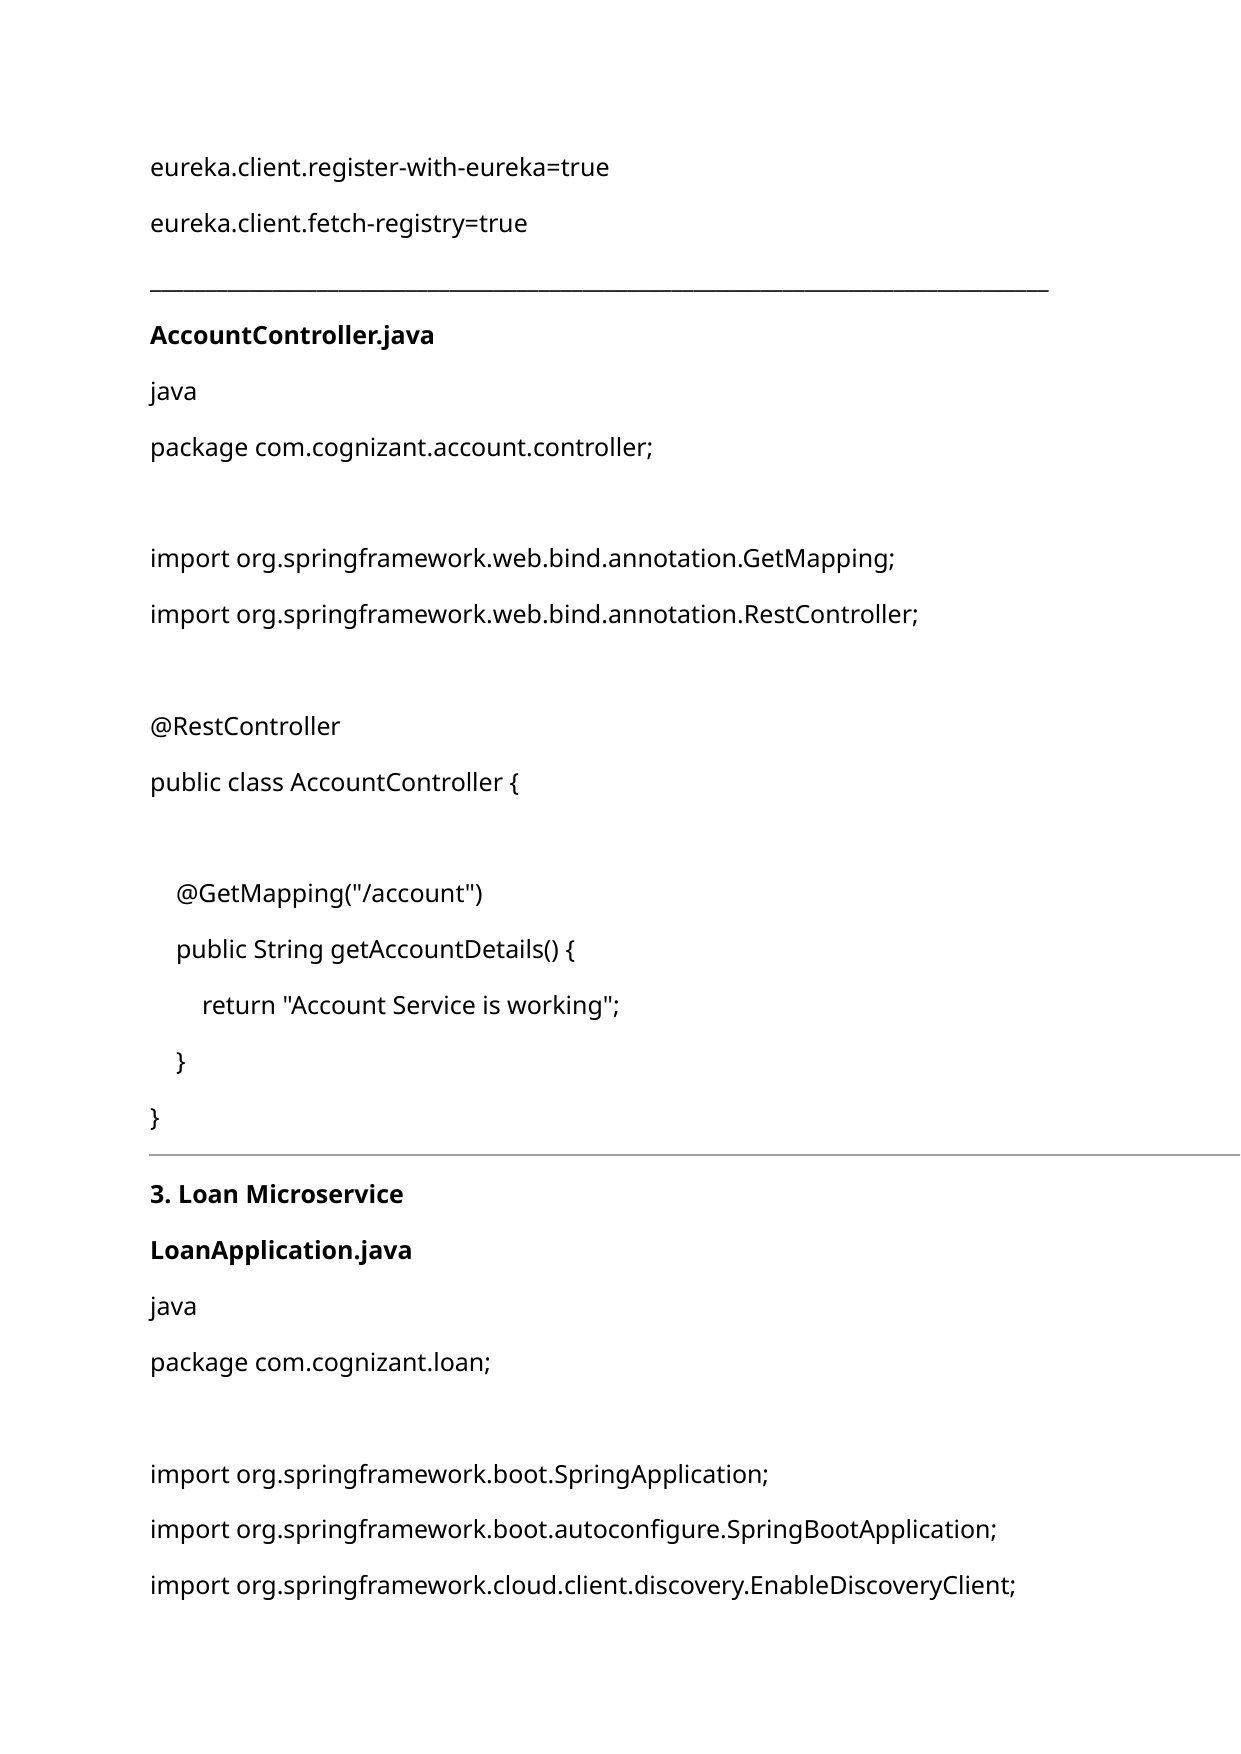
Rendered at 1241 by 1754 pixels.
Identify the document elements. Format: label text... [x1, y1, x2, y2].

text } [150, 1043, 1090, 1077]
text return "Account Service is working"; [150, 987, 1090, 1022]
text import org.springframework.web.bind.annotation.GetMapping; [150, 541, 1090, 575]
text package com.cognizant.loan; [150, 1344, 1090, 1379]
text public String getAccountDetails() { [150, 932, 1090, 966]
text eureka.client.fetch-registry=true [150, 206, 1090, 240]
text import org.springframework.cloud.client.discovery.EnableDiscoveryClient; [150, 1568, 1090, 1602]
text import org.springframework.web.bind.annotation.RestController; [150, 597, 1090, 631]
text @GetMapping("/account") [150, 876, 1090, 910]
text AccountController.java [150, 317, 1090, 352]
text java [150, 1289, 1090, 1323]
text import org.springframework.boot.autoconfigure.SpringBootApplication; [150, 1512, 1090, 1546]
text public class AccountController { [150, 764, 1090, 798]
text eureka.client.register-with-eureka=true [150, 150, 1090, 184]
text } [150, 1099, 1090, 1133]
text _________________________________________________________________________________ [150, 262, 1090, 296]
text java [150, 373, 1090, 407]
text LoanApplication.java [150, 1233, 1090, 1267]
text @RestController [150, 708, 1090, 742]
text package com.cognizant.account.controller; [150, 429, 1090, 463]
text import org.springframework.boot.SpringApplication; [150, 1456, 1090, 1490]
text 3. Loan Microservice [150, 1177, 1090, 1211]
